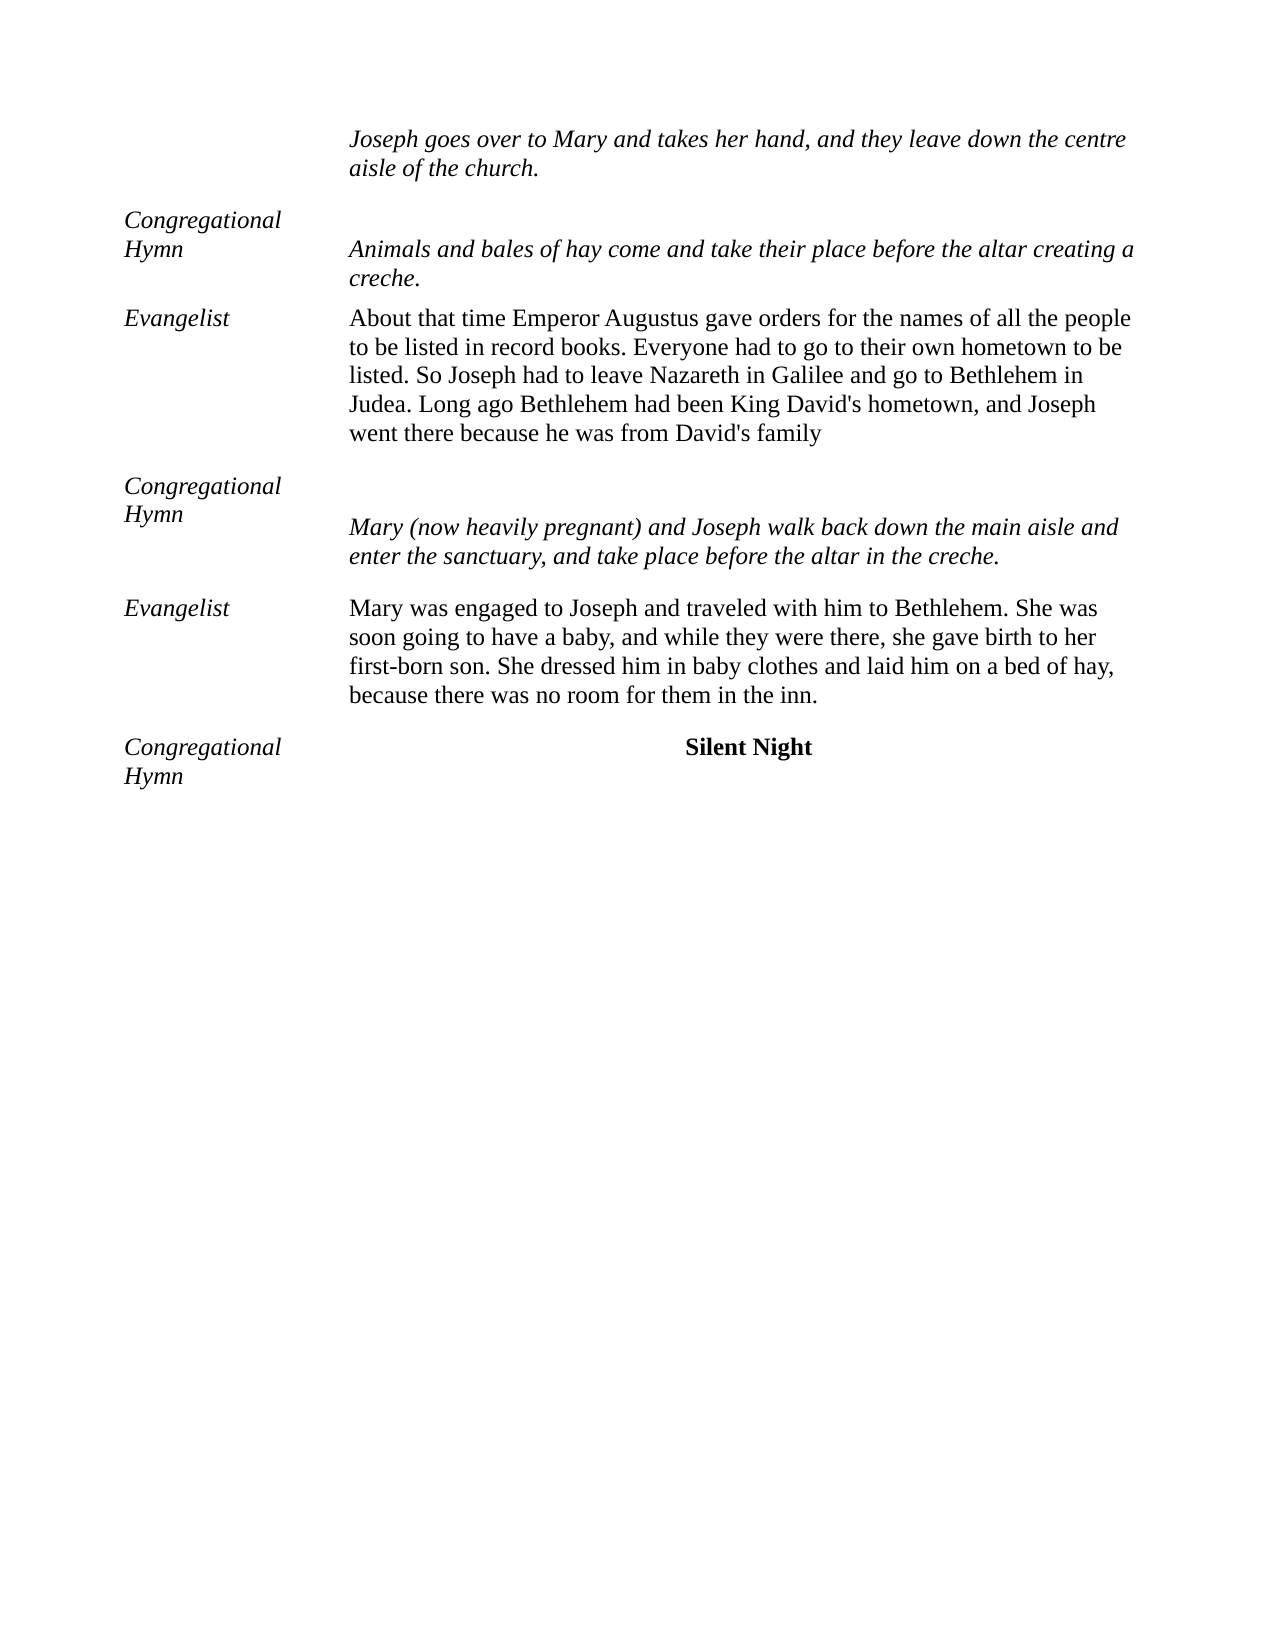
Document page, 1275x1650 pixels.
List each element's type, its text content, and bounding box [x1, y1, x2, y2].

table_cell Mary (now heavily pregnant) and Joseph walk back down the main aisle and enter the sanctuary, and take place before the altar in the creche. [343, 465, 1154, 588]
table_cell Evangelist [118, 588, 343, 727]
table_cell About that time Emperor Augustus gave orders for the names of all the people to be listed in record books. Everyone had to go to their own hometown to be listed. So Joseph had to leave Nazareth in Galilee and go to Bethlehem in Judea. Long ago Bethlehem had been King David's hometown, and Joseph went there because he was from David's family [343, 297, 1154, 465]
table_cell Silent Night [343, 727, 1154, 796]
table_cell Evangelist [118, 297, 343, 465]
table_cell Joseph goes over to Mary and takes her hand, and they leave down the centre aisle of the church. [343, 118, 1154, 199]
table_cell Animals and bales of hay come and take their place before the altar creating a creche. [343, 200, 1154, 297]
table_cell [118, 118, 343, 199]
table_cell Congregational Hymn [118, 465, 343, 588]
table_cell Congregational Hymn [118, 727, 343, 796]
table_cell Congregational Hymn [118, 200, 343, 297]
table_cell Mary was engaged to Joseph and traveled with him to Bethlehem. She was soon going to have a baby, and while they were there, she gave birth to her first-born son. She dressed him in baby clothes and laid him on a bed of hay, because there was no room for them in the inn. [343, 588, 1154, 727]
